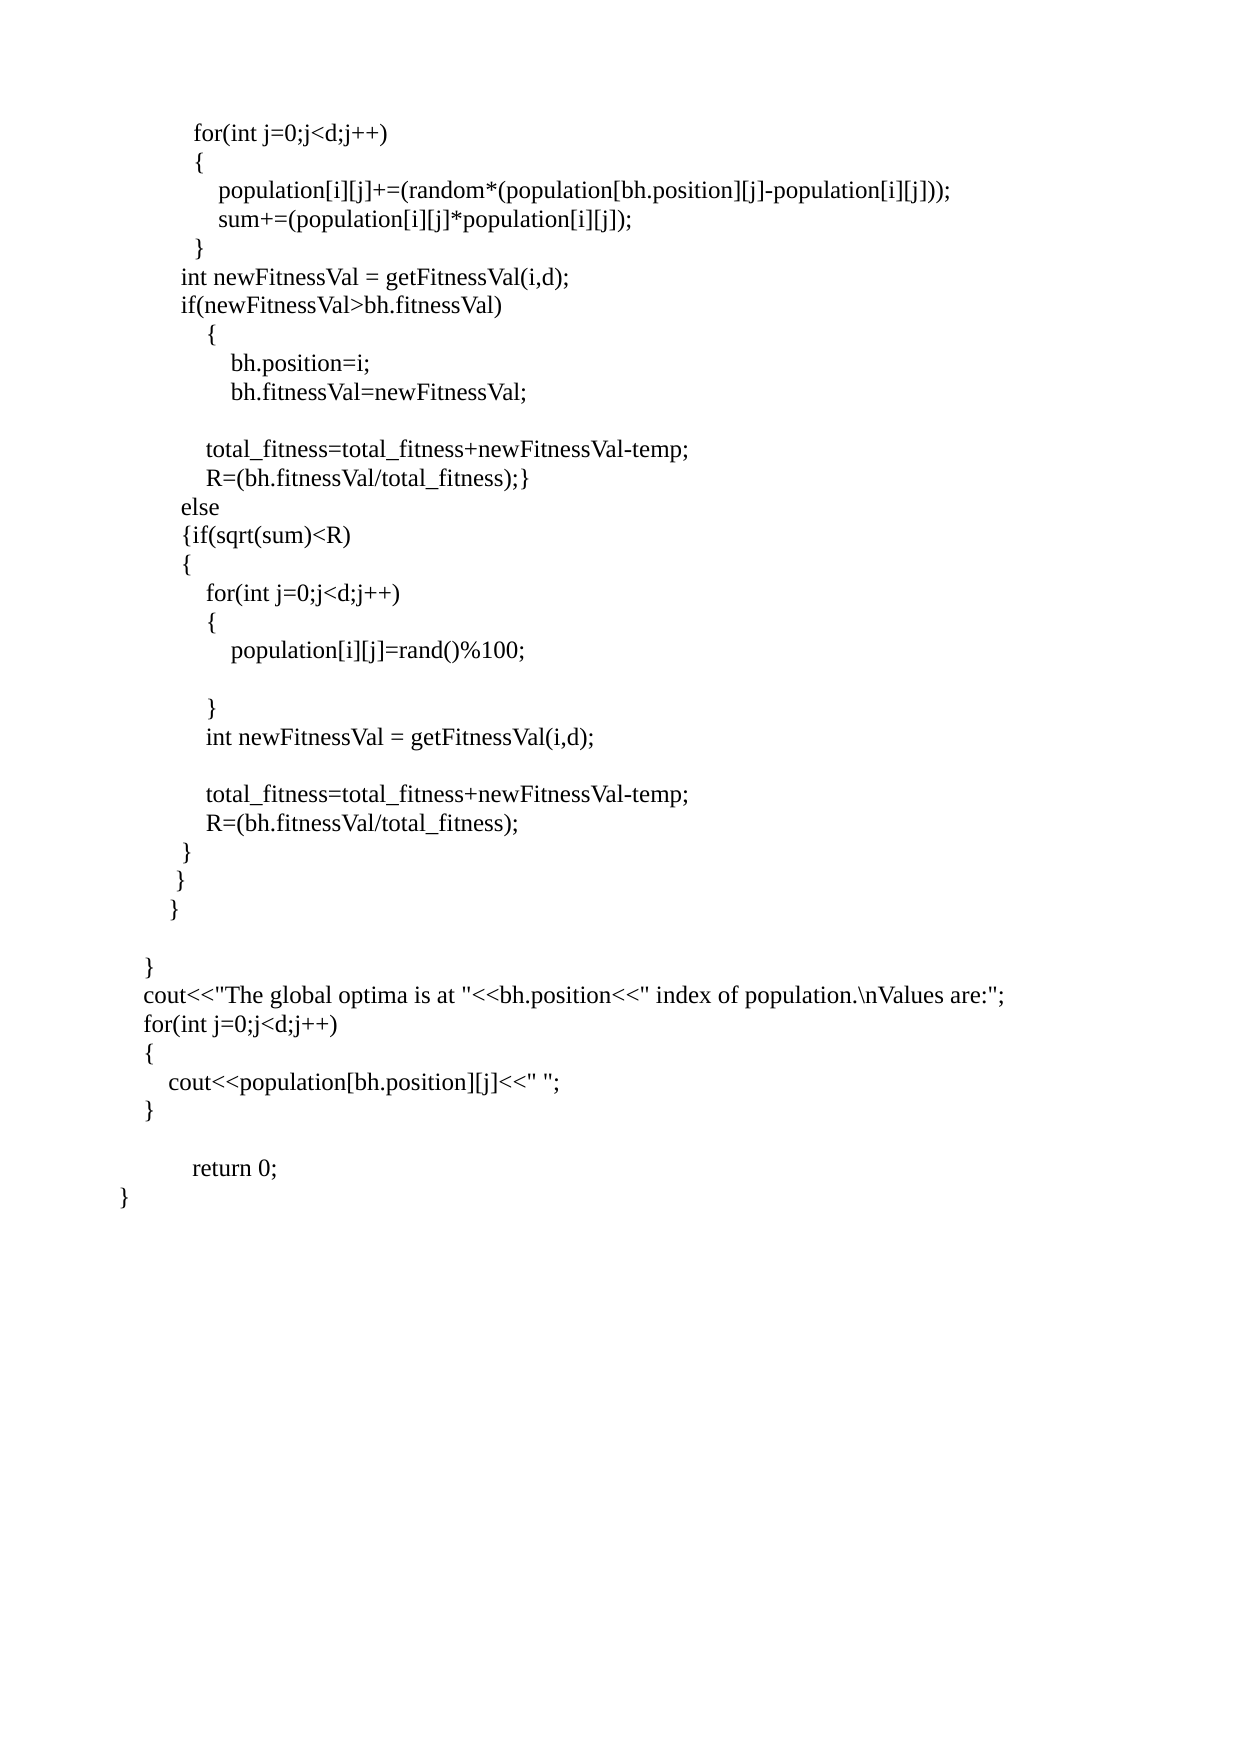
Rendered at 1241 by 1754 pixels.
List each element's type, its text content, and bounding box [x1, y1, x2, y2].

text {if(sqrt(sum)<R) [118, 521, 1122, 549]
text cout<<"The global optima is at "<<bh.position<<" index of population.\nValues are:"; [118, 981, 1122, 1009]
text { [118, 319, 1122, 348]
text cout<<population[bh.position][j]<<" "; [118, 1067, 1122, 1096]
text for(int j=0;j<d;j++) [118, 578, 1122, 607]
text } [118, 233, 1122, 262]
text int newFitnessVal = getFitnessVal(i,d); [118, 722, 1122, 751]
text } [118, 952, 1122, 981]
text population[i][j]+=(random*(population[bh.position][j]-population[i][j])); [118, 176, 1122, 204]
text bh.position=i; [118, 348, 1122, 377]
text bh.fitnessVal=newFitnessVal; [118, 377, 1122, 406]
text total_fitness=total_fitness+newFitnessVal-temp; [118, 434, 1122, 463]
text if(newFitnessVal>bh.fitnessVal) [118, 291, 1122, 319]
text total_fitness=total_fitness+newFitnessVal-temp; [118, 779, 1122, 808]
text int newFitnessVal = getFitnessVal(i,d); [118, 262, 1122, 291]
text } [118, 1096, 1122, 1124]
text { [118, 607, 1122, 636]
text } [118, 693, 1122, 722]
text sum+=(population[i][j]*population[i][j]); [118, 204, 1122, 233]
text population[i][j]=rand()%100; [118, 636, 1122, 664]
text { [118, 1038, 1122, 1067]
text } [118, 866, 1122, 894]
text { [118, 549, 1122, 578]
text } [118, 1182, 1122, 1211]
text return 0; [118, 1153, 1122, 1182]
text else [118, 492, 1122, 521]
text } [118, 837, 1122, 866]
text } [118, 894, 1122, 923]
text for(int j=0;j<d;j++) [118, 118, 1122, 147]
text R=(bh.fitnessVal/total_fitness);} [118, 463, 1122, 492]
text for(int j=0;j<d;j++) [118, 1009, 1122, 1038]
text { [118, 147, 1122, 176]
text R=(bh.fitnessVal/total_fitness); [118, 808, 1122, 837]
